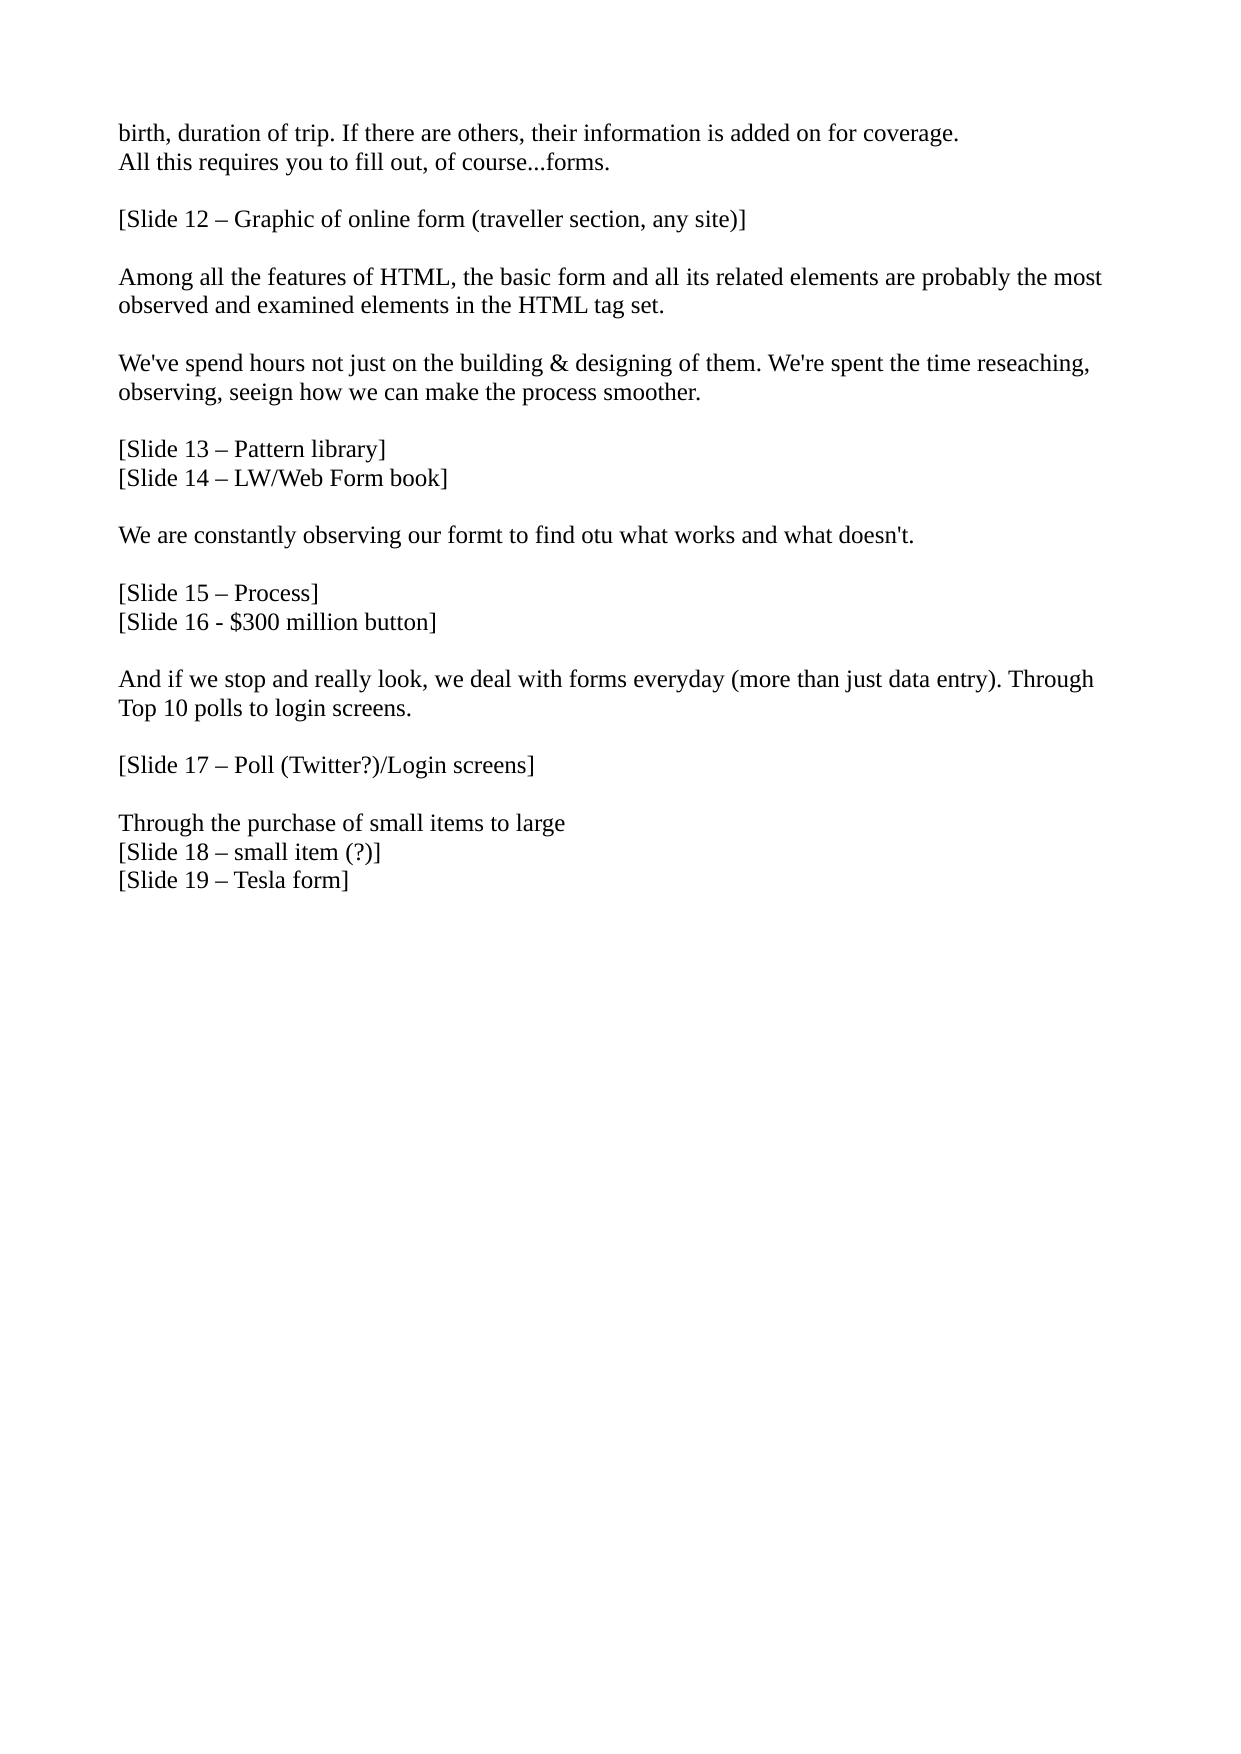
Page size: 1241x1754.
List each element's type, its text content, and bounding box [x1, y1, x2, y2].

text All this requires you to fill out, of course...forms. [118, 147, 1122, 176]
text [Slide 13 – Pattern library] [118, 434, 1122, 463]
text We are constantly observing our formt to find otu what works and what doesn't. [118, 521, 1122, 549]
text [Slide 15 – Process] [118, 578, 1122, 607]
text [Slide 12 – Graphic of online form (traveller section, any site)] [118, 204, 1122, 233]
text We've spend hours not just on the building & designing of them. We're spent the time reseaching, observing, seeign how we can make the process smoother. [118, 348, 1122, 406]
text [Slide 19 – Tesla form] [118, 866, 1122, 894]
text Among all the features of HTML, the basic form and all its related elements are probably the most observed and examined elements in the HTML tag set. [118, 262, 1122, 319]
text birth, duration of trip. If there are others, their information is added on for coverage. [118, 118, 1122, 147]
text [Slide 17 – Poll (Twitter?)/Login screens] [118, 751, 1122, 779]
text [Slide 16 - $300 million button] [118, 607, 1122, 636]
text And if we stop and really look, we deal with forms everyday (more than just data entry). Through Top 10 polls to login screens. [118, 664, 1122, 722]
text Through the purchase of small items to large [118, 808, 1122, 837]
text [Slide 18 – small item (?)] [118, 837, 1122, 866]
text [Slide 14 – LW/Web Form book] [118, 463, 1122, 492]
